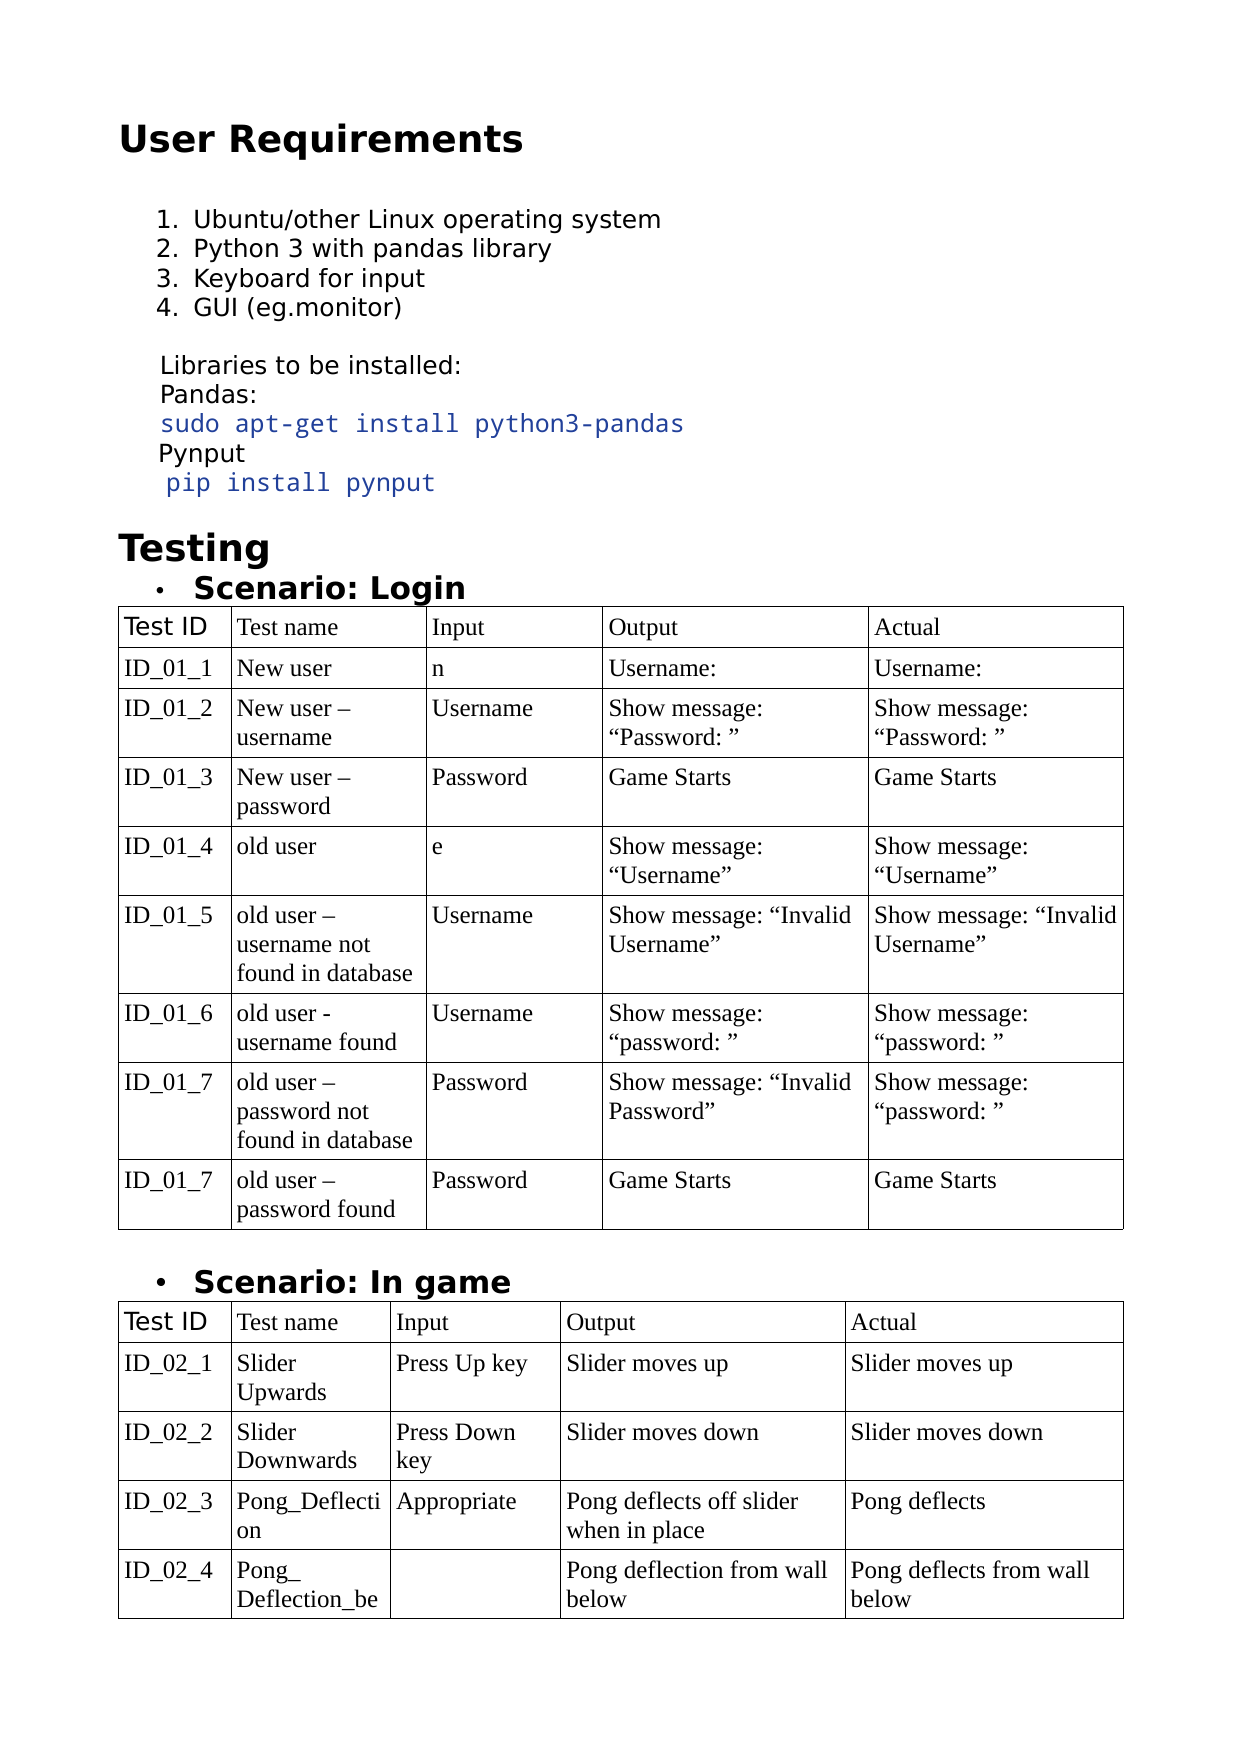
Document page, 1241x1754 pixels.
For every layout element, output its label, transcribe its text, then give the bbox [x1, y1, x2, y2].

table_cell Press Up key [391, 1343, 560, 1411]
table_cell Slider moves down [561, 1412, 845, 1480]
table_header Test name [232, 607, 426, 647]
table_cell ID_01_4 [119, 827, 231, 895]
table_cell Press Down key [391, 1412, 560, 1480]
table_cell Username [427, 689, 602, 757]
table_cell ID_02_4 [119, 1550, 231, 1618]
text Testing [118, 526, 1122, 570]
table_cell Pong deflects from wall below [846, 1550, 1123, 1618]
table_cell New user – username [232, 689, 426, 757]
table_cell Show message: “Invalid Password” [603, 1063, 868, 1159]
table_cell ID_01_3 [119, 758, 231, 826]
table_cell Slider moves up [846, 1343, 1123, 1411]
text User Requirements [118, 118, 1122, 162]
table_cell old user – password found [232, 1160, 426, 1228]
text sudo apt-get install python3-pandas [159, 409, 1122, 439]
table_cell Slider Downwards [232, 1412, 390, 1480]
table_cell Pong deflection from wall below [561, 1550, 845, 1618]
table_cell Show message: “password: ” [603, 994, 868, 1062]
table_cell old user - username found [232, 994, 426, 1062]
table_cell Show message: “Invalid Username” [869, 896, 1123, 992]
table_header Test ID [119, 1302, 231, 1342]
table_header Actual [869, 607, 1123, 647]
table_cell Username [427, 896, 602, 992]
table_cell Show message: “Password: ” [869, 689, 1123, 757]
table_cell old user – password not found in database [232, 1063, 426, 1159]
table_header Output [561, 1302, 845, 1342]
table_cell New user [232, 648, 426, 687]
table_cell Username [427, 994, 602, 1062]
list Scenario: Login [156, 570, 1122, 606]
table_cell ID_02_2 [119, 1412, 231, 1480]
table_header Input [427, 607, 602, 647]
list Ubuntu/other Linux operating system [156, 205, 1122, 234]
table_header Output [603, 607, 868, 647]
table_cell n [427, 648, 602, 687]
table_cell [391, 1550, 560, 1618]
table_header Actual [846, 1302, 1123, 1342]
table_header Test ID [119, 607, 231, 647]
table_cell Game Starts [869, 1160, 1123, 1228]
table_cell Username: [603, 648, 868, 687]
table_cell old user – username not found in database [232, 896, 426, 992]
table_cell ID_01_6 [119, 994, 231, 1062]
table_cell Game Starts [603, 1160, 868, 1228]
table_cell Username: [869, 648, 1123, 687]
list Scenario: In game [156, 1265, 1122, 1301]
table_cell New user – password [232, 758, 426, 826]
table_cell Show message: “Username” [869, 827, 1123, 895]
table_cell Slider moves up [561, 1343, 845, 1411]
table_cell Game Starts [869, 758, 1123, 826]
table_cell Appropriate [391, 1481, 560, 1549]
table_cell Show message: “password: ” [869, 994, 1123, 1062]
table_cell old user [232, 827, 426, 895]
table_cell Show message: “Username” [603, 827, 868, 895]
table_cell ID_02_3 [119, 1481, 231, 1549]
table_cell ID_01_2 [119, 689, 231, 757]
table_cell Show message: “password: ” [869, 1063, 1123, 1159]
table_cell Slider moves down [846, 1412, 1123, 1480]
list Keyboard for input [156, 264, 1122, 293]
table_cell ID_02_1 [119, 1343, 231, 1411]
table_cell Pong deflects [846, 1481, 1123, 1549]
table_cell Password [427, 758, 602, 826]
table_cell Pong_ Deflection_be [232, 1550, 390, 1618]
table_cell Password [427, 1063, 602, 1159]
table_cell ID_01_5 [119, 896, 231, 992]
text Pandas: [159, 380, 1122, 409]
text pip install pynput [118, 468, 1122, 497]
table_cell Pong_Deflection [232, 1481, 390, 1549]
table_header Test name [232, 1302, 390, 1342]
text Pynput [118, 439, 1122, 468]
table_cell Show message: “Invalid Username” [603, 896, 868, 992]
table_cell Slider Upwards [232, 1343, 390, 1411]
text Libraries to be installed: [159, 351, 1122, 380]
table_header Input [391, 1302, 560, 1342]
table_cell Show message: “Password: ” [603, 689, 868, 757]
table_cell e [427, 827, 602, 895]
table_cell Pong deflects off slider when in place [561, 1481, 845, 1549]
table_cell ID_01_7 [119, 1160, 231, 1228]
list GUI (eg.monitor) [156, 293, 1122, 322]
table_cell ID_01_1 [119, 648, 231, 687]
table_cell Game Starts [603, 758, 868, 826]
table_cell Password [427, 1160, 602, 1228]
list Python 3 with pandas library [156, 234, 1122, 264]
table_cell ID_01_7 [119, 1063, 231, 1159]
